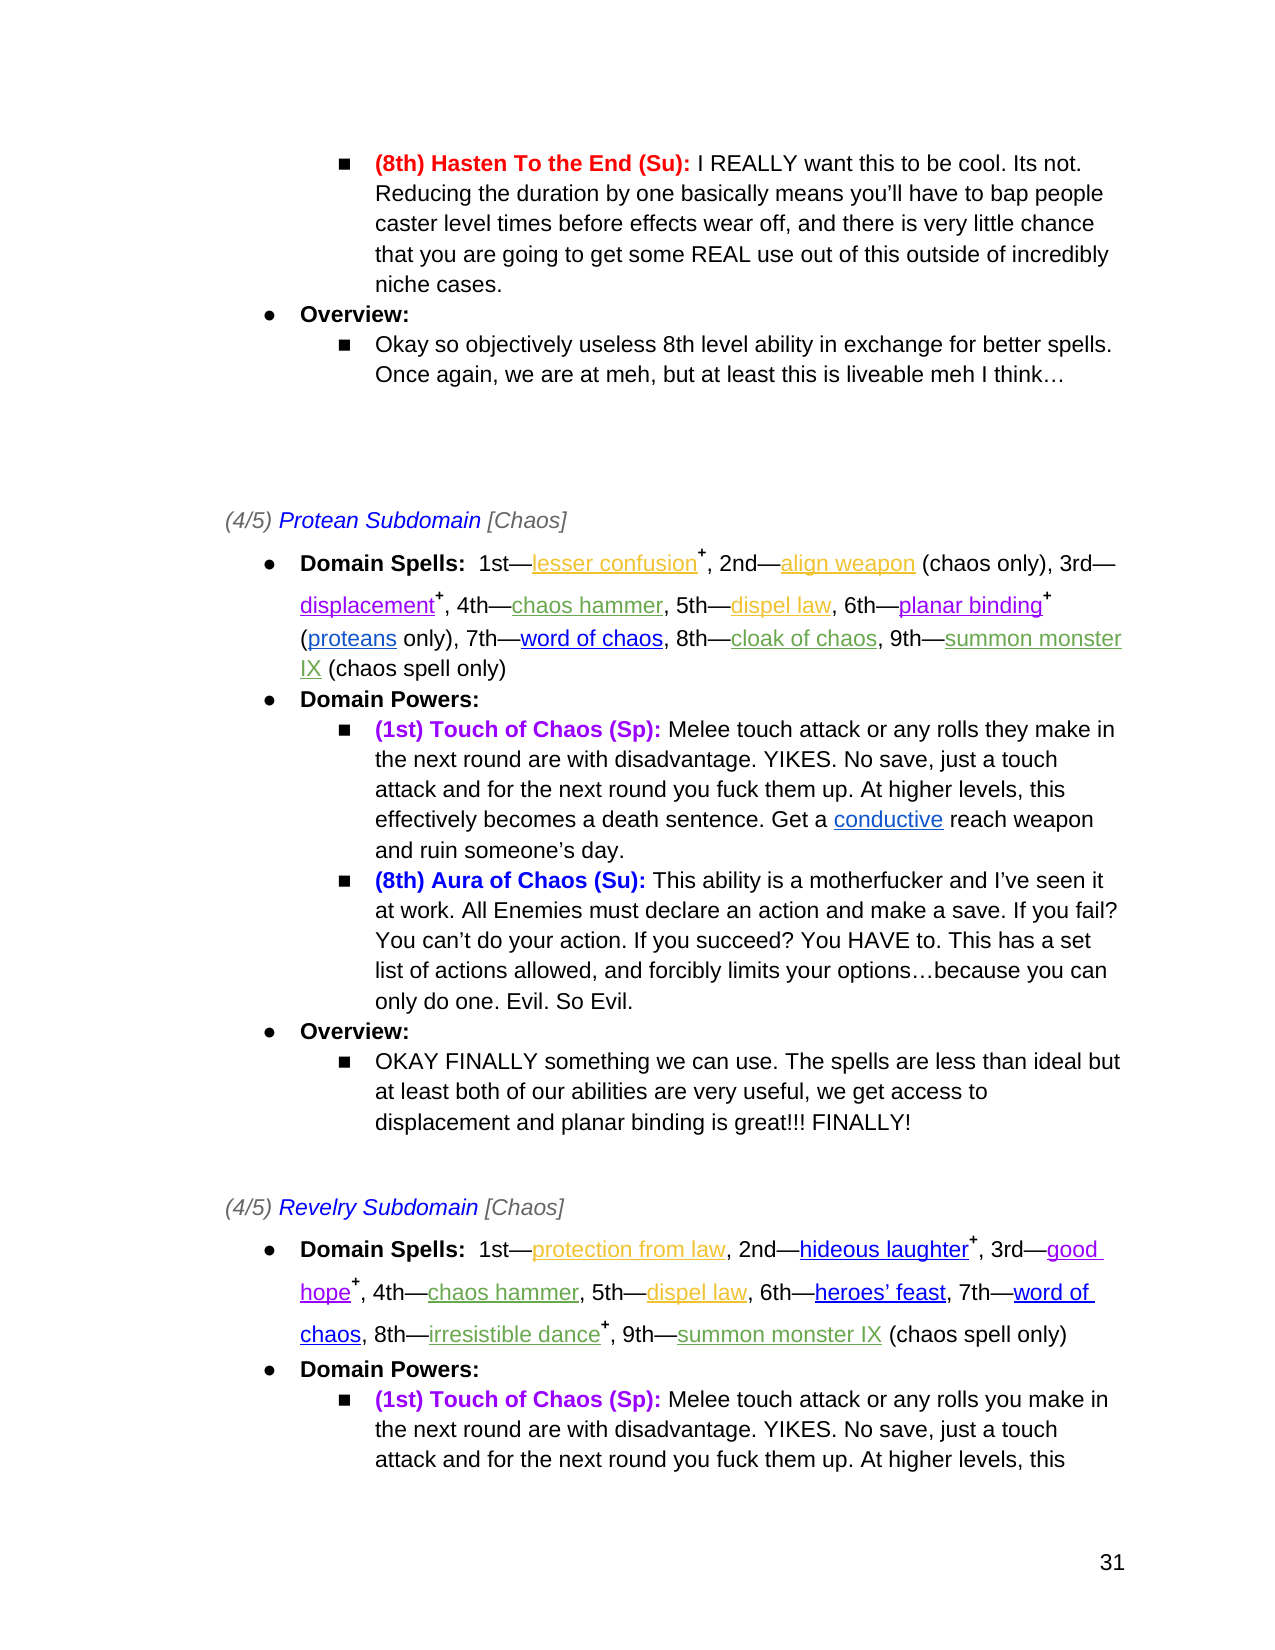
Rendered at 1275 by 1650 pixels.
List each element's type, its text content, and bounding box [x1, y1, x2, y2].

subtitle (4/5) Protean Subdomain [Chaos] [225, 507, 1125, 534]
list Domain Spells: 1st—protection from law, 2nd—hideous laughter+, 3rd—good hope+, 4th—chaos hammer, 5th—dispel law, 6th—heroes’ feast, 7th—word of chaos, 8th—irresistible dance+, 9th—summon monster IX (chaos spell only) [262, 1228, 1125, 1350]
subtitle (4/5) Revelry Subdomain [Chaos] [225, 1194, 1125, 1220]
list (1st) Touch of Chaos (Sp): Melee touch attack or any rolls they make in the next round are with disadvantage. YIKES. No save, just a touch attack and for the next round you fuck them up. At higher levels, this effectively becomes a death sentence. Get a conductive reach weapon and ruin someone’s day. [337, 716, 1125, 863]
list Okay so objectively useless 8th level ability in exchange for better spells. Once again, we are at meh, but at least this is liveable meh I think… [337, 331, 1125, 388]
list (8th) Aura of Chaos (Su): This ability is a motherfucker and I’ve seen it at work. All Enemies must declare an action and make a save. If you fail? You can’t do your action. If you succeed? You HAVE to. This has a set list of actions allowed, and forcibly limits your options…because you can only do one. Evil. So Evil. [337, 867, 1125, 1014]
list Domain Powers: [262, 686, 1125, 712]
list (1st) Touch of Chaos (Sp): Melee touch attack or any rolls you make in the next round are with disadvantage. YIKES. No save, just a touch attack and for the next round you fuck them up. At higher levels, this [337, 1386, 1125, 1473]
list (8th) Hasten To the End (Su): I REALLY want this to be cool. Its not. Reducing the duration by one basically means you’ll have to bap people caster level times before effects wear off, and there is very little chance that you are going to get some REAL use out of this outside of incredibly niche cases. [337, 150, 1125, 297]
list Domain Spells: 1st—lesser confusion+, 2nd—align weapon (chaos only), 3rd—displacement+, 4th—chaos hammer, 5th—dispel law, 6th—planar binding+ (proteans only), 7th—word of chaos, 8th—cloak of chaos, 9th—summon monster IX (chaos spell only) [262, 542, 1125, 682]
list Overview: [262, 301, 1125, 327]
list OKAY FINALLY something we can use. The spells are less than ideal but at least both of our abilities are very useful, we get access to displacement and planar binding is great!!! FINALLY! [337, 1048, 1125, 1135]
list Overview: [262, 1018, 1125, 1044]
list Domain Powers: [262, 1356, 1125, 1382]
